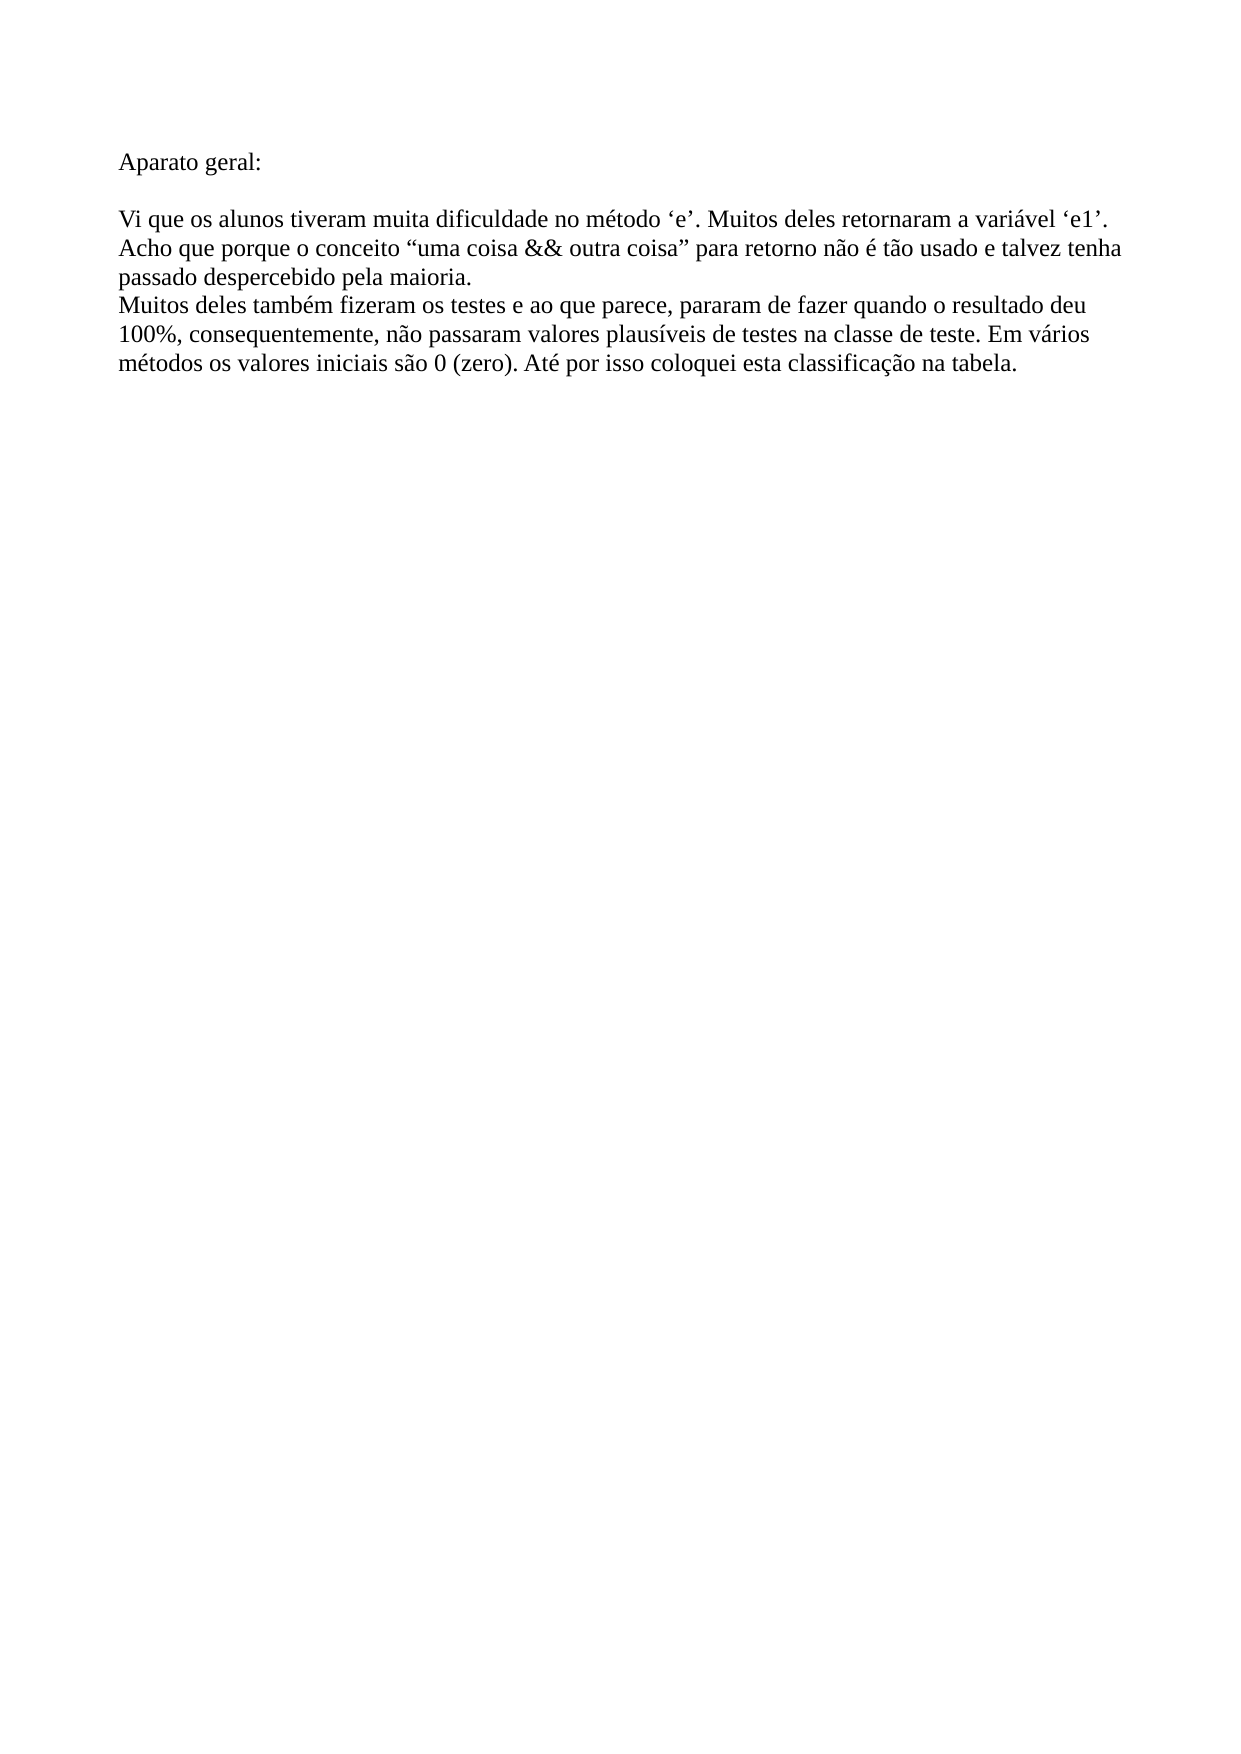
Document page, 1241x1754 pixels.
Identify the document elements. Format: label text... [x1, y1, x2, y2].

text Aparato geral: [118, 147, 1122, 176]
text Muitos deles também fizeram os testes e ao que parece, pararam de fazer quando o resultado deu 100%, consequentemente, não passaram valores plausíveis de testes na classe de teste. Em vários métodos os valores iniciais são 0 (zero). Até por isso coloquei esta classificação na tabela. [118, 291, 1122, 377]
text Vi que os alunos tiveram muita dificuldade no método ‘e’. Muitos deles retornaram a variável ‘e1’. Acho que porque o conceito “uma coisa && outra coisa” para retorno não é tão usado e talvez tenha passado despercebido pela maioria. [118, 204, 1122, 291]
